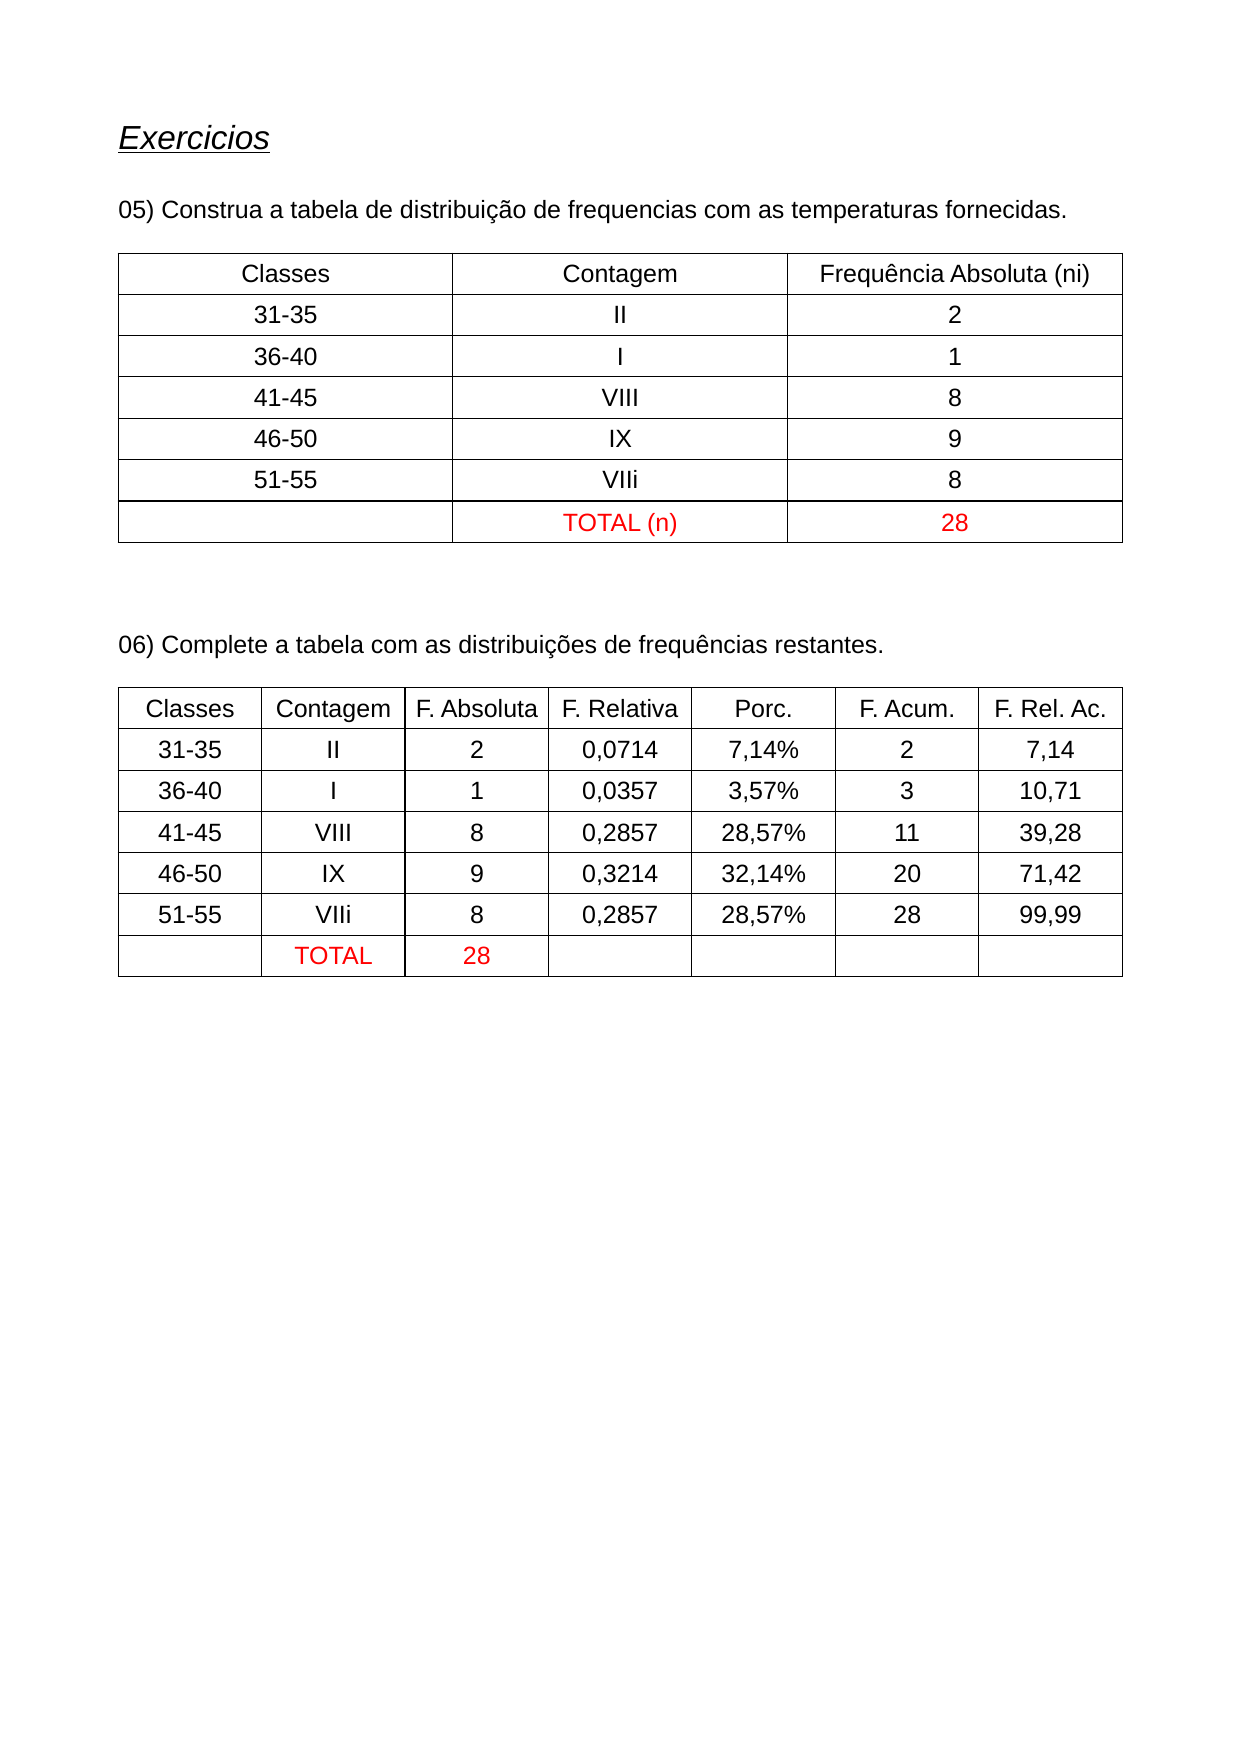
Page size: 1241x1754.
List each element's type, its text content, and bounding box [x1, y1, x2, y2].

table_cell I [453, 336, 787, 376]
table_cell 31-35 [119, 729, 261, 769]
table_header Contagem [262, 688, 404, 728]
table_header Classes [119, 688, 261, 728]
table_header F. Rel. Ac. [979, 688, 1122, 728]
table_header F. Absoluta [406, 688, 548, 728]
table_cell 46-50 [119, 853, 261, 893]
table_cell 39,28 [979, 812, 1122, 852]
table_cell 71,42 [979, 853, 1122, 893]
table_cell 36-40 [119, 336, 452, 376]
table_cell 9 [406, 853, 548, 893]
table_cell VIIi [262, 894, 404, 934]
table_cell 10,71 [979, 771, 1122, 811]
table_cell 3,57% [692, 771, 835, 811]
table_cell 8 [788, 460, 1122, 500]
table_cell II [262, 729, 404, 769]
table_header 28 [788, 502, 1122, 542]
table_cell IX [262, 853, 404, 893]
table_cell IX [453, 419, 787, 459]
table_cell [549, 936, 691, 976]
table_cell 28 [836, 894, 978, 934]
table_cell 0,0357 [549, 771, 691, 811]
table_cell [836, 936, 978, 976]
table_cell 31-35 [119, 295, 452, 335]
table_cell 7,14% [692, 729, 835, 769]
table_header F. Acum. [836, 688, 978, 728]
table_cell [692, 936, 835, 976]
table_cell 32,14% [692, 853, 835, 893]
text 05) Construa a tabela de distribuição de frequencias com as temperaturas fornecidas. [118, 195, 1122, 252]
table_cell 1 [788, 336, 1122, 376]
table_cell 2 [406, 729, 548, 769]
table_cell 36-40 [119, 771, 261, 811]
table_cell 99,99 [979, 894, 1122, 934]
table_cell 41-45 [119, 812, 261, 852]
table_cell 28,57% [692, 812, 835, 852]
table_header Classes [119, 254, 452, 294]
text 06) Complete a tabela com as distribuições de frequências restantes. [118, 629, 1122, 658]
table_header F. Relativa [549, 688, 691, 728]
table_header Frequência Absoluta (ni) [788, 254, 1122, 294]
table_cell [119, 936, 261, 976]
table_cell II [453, 295, 787, 335]
table_cell 3 [836, 771, 978, 811]
table_cell [979, 936, 1122, 976]
table_cell 28 [406, 936, 548, 976]
table_cell 11 [836, 812, 978, 852]
table_cell VIII [262, 812, 404, 852]
table_cell 8 [406, 894, 548, 934]
table_cell TOTAL [262, 936, 404, 976]
table_cell 51-55 [119, 894, 261, 934]
table_cell 28,57% [692, 894, 835, 934]
table_cell 0,3214 [549, 853, 691, 893]
table_cell I [262, 771, 404, 811]
table_cell 8 [406, 812, 548, 852]
table_cell VIIi [453, 460, 787, 500]
table_cell 1 [406, 771, 548, 811]
table_cell 8 [788, 377, 1122, 417]
table_cell 7,14 [979, 729, 1122, 769]
table_header [119, 502, 452, 542]
table_header Contagem [453, 254, 787, 294]
table_cell 41-45 [119, 377, 452, 417]
table_cell 0,2857 [549, 812, 691, 852]
table_cell VIII [453, 377, 787, 417]
table_cell 20 [836, 853, 978, 893]
table_cell 2 [788, 295, 1122, 335]
text Exercicios [118, 118, 1122, 157]
table_cell 51-55 [119, 460, 452, 500]
table_cell 2 [836, 729, 978, 769]
table_header TOTAL (n) [453, 502, 787, 542]
table_cell 9 [788, 419, 1122, 459]
table_cell 46-50 [119, 419, 452, 459]
table_header Porc. [692, 688, 835, 728]
table_cell 0,0714 [549, 729, 691, 769]
table_cell 0,2857 [549, 894, 691, 934]
